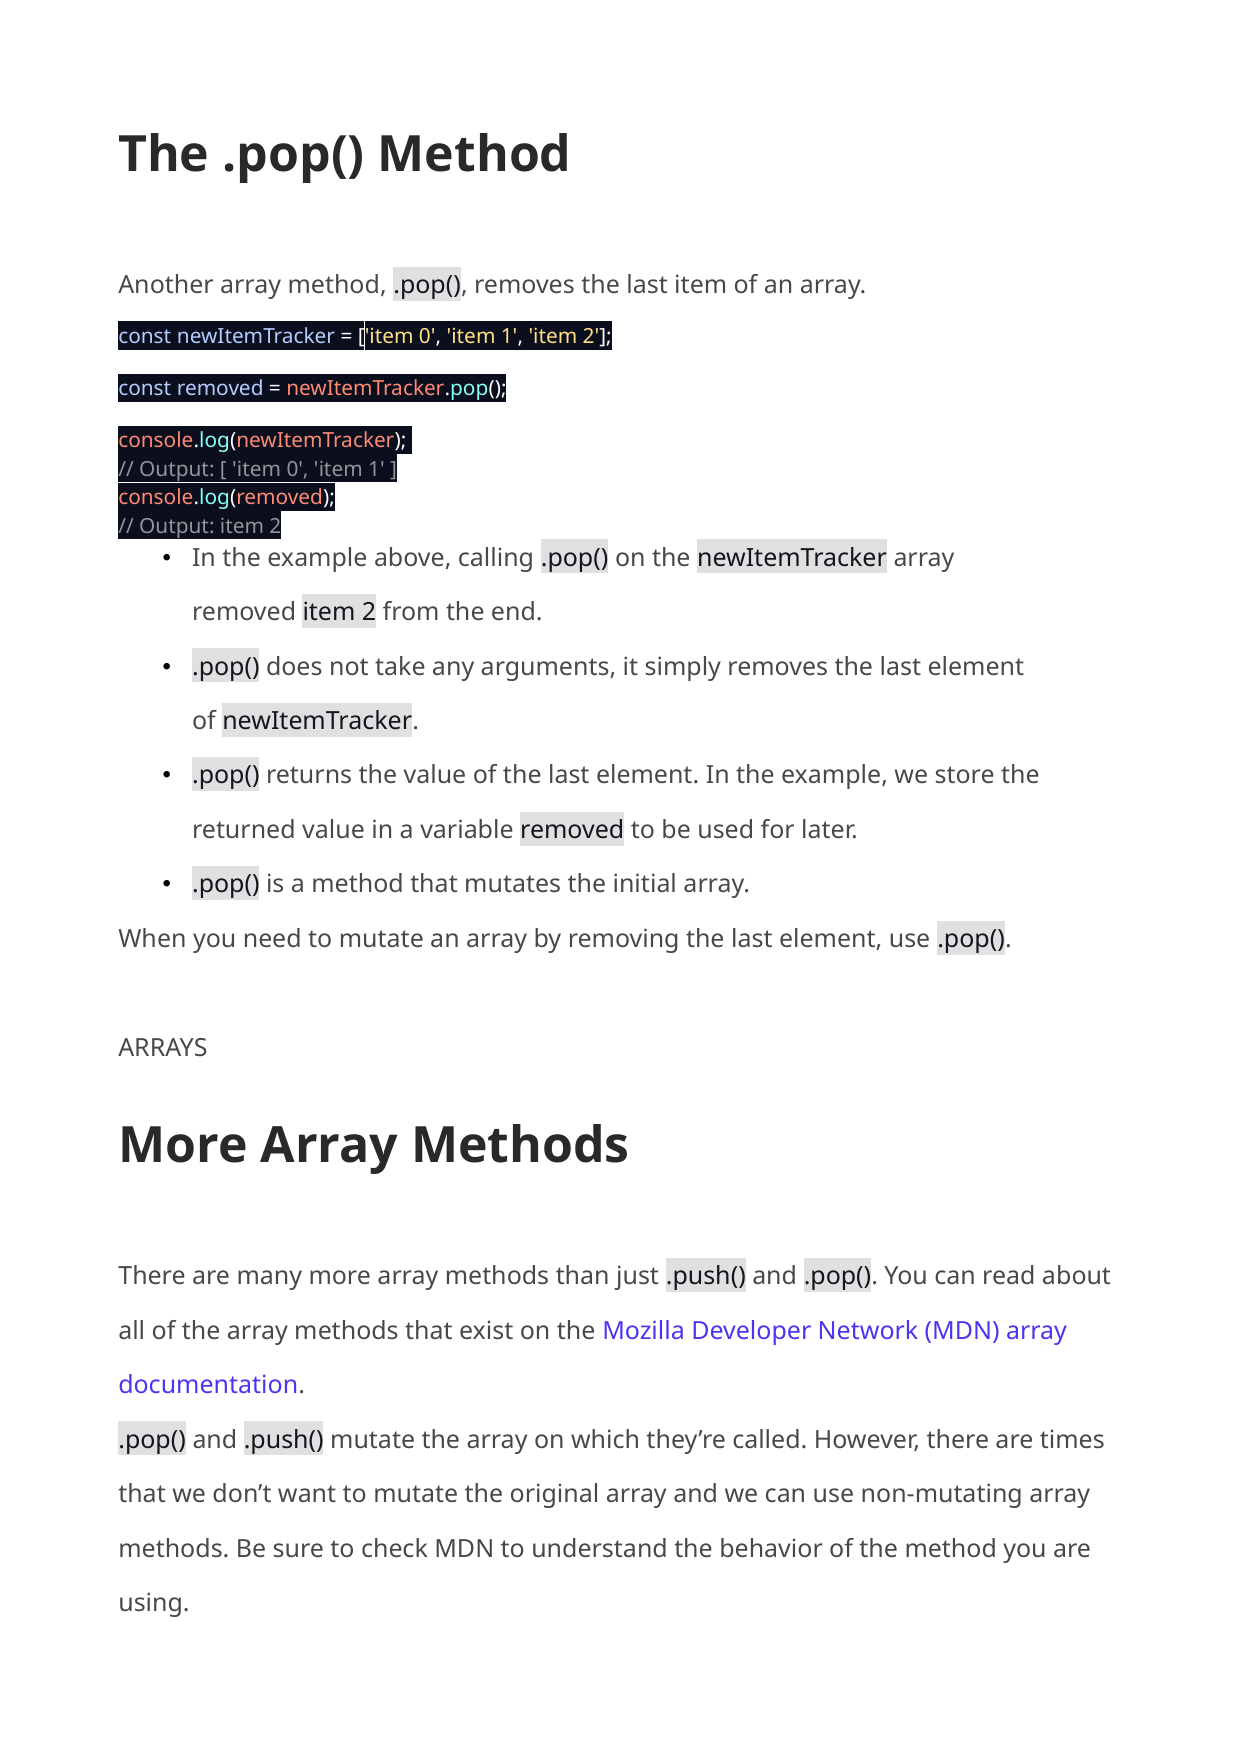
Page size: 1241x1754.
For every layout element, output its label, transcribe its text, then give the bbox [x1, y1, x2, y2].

text // Output: [ 'item 0', 'item 1' ] [118, 454, 1122, 482]
text const newItemTracker = ['item 0', 'item 1', 'item 2']; [118, 321, 1122, 350]
text Another array method, .pop(), removes the last item of an array. [118, 267, 1122, 301]
text ARRAYS [118, 1029, 1122, 1064]
text console.log(newItemTracker); [118, 426, 1122, 454]
text const removed = newItemTracker.pop(); [118, 373, 1122, 402]
list In the example above, calling .pop() on the newItemTracker array removed item 2 from the end. [162, 539, 1122, 628]
text .pop() and .push() mutate the array on which they’re called. However, there are times that we don’t want to mutate the original array and we can use non-mutating array methods. Be sure to check MDN to understand the behavior of the method you are using. [118, 1421, 1122, 1619]
text There are many more array methods than just .push() and .pop(). You can read about all of the array methods that exist on the Mozilla Developer Network (MDN) array documentation. [118, 1258, 1122, 1401]
list .pop() returns the value of the last element. In the example, we store the returned value in a variable removed to be used for later. [162, 757, 1122, 846]
list .pop() is a method that mutates the initial array. [162, 866, 1122, 900]
subtitle More Array Methods [118, 1109, 1122, 1177]
subtitle The .pop() Method [118, 118, 1122, 186]
text When you need to mutate an array by removing the last element, use .pop(). [118, 921, 1122, 955]
text console.log(removed); [118, 482, 1122, 511]
list .pop() does not take any arguments, it simply removes the last element of newItemTracker. [162, 648, 1122, 737]
text // Output: item 2 [118, 511, 1122, 539]
